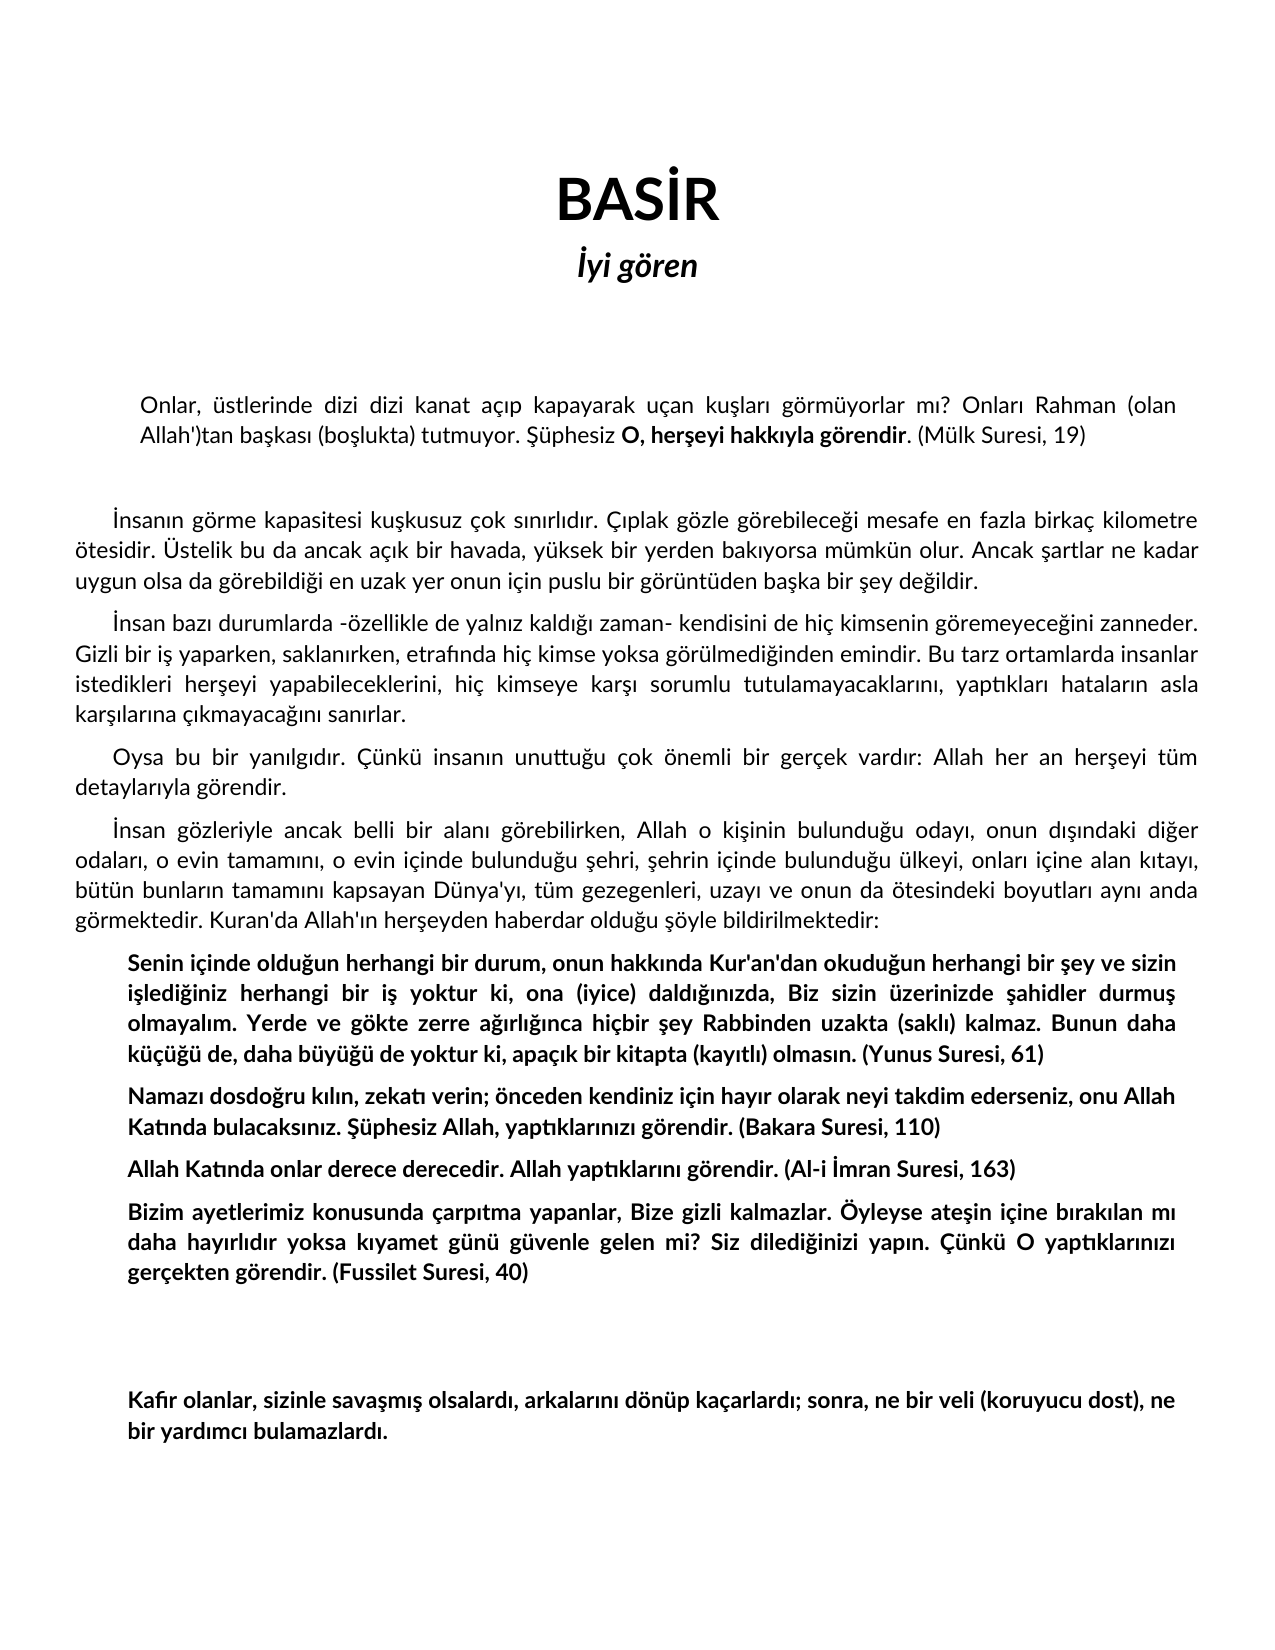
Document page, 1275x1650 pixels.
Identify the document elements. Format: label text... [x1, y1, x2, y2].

text İnsanın görme kapasitesi kuşkusuz çok sınırlıdır. Çıplak gözle görebileceği mesafe en fazla birkaç kilometre ötesidir. Üstelik bu da ancak açık bir havada, yüksek bir yerden bakıyorsa mümkün olur. Ancak şartlar ne kadar uygun olsa da görebildiği en uzak yer onun için puslu bir görüntüden başka bir şey değildir. [75, 506, 1200, 594]
text Namazı dosdoğru kılın, zekatı verin; önceden kendiniz için hayır olarak neyi takdim ederseniz, onu Allah Katında bulacaksınız. Şüphesiz Allah, yaptıklarınızı görendir. (Bakara Suresi, 110) [127, 1082, 1177, 1140]
text Onlar, üstlerinde dizi dizi kanat açıp kapayarak uçan kuşları görmüyorlar mı? Onları Rahman (olan Allah')tan başkası (boşlukta) tutmuyor. Şüphesiz O, herşeyi hakkıyla görendir. (Mülk Suresi, 19) [140, 390, 1178, 448]
text İnsan gözleriyle ancak belli bir alanı görebilirken, Allah o kişinin bulunduğu odayı, onun dışındaki diğer odaları, o evin tamamını, o evin içinde bulunduğu şehri, şehrin içinde bulunduğu ülkeyi, onları içine alan kıtayı, bütün bunların tamamını kapsayan Dünya'yı, tüm gezegenleri, uzayı ve onun da ötesindeki boyutları aynı anda görmektedir. Kuran'da Allah'ın herşeyden haberdar olduğu şöyle bildirilmektedir: [75, 815, 1200, 933]
text Kafir olanlar, sizinle savaşmış olsalardı, arkalarını dönüp kaçarlardı; sonra, ne bir veli (koruyucu dost), ne bir yardımcı bulamazlardı. [127, 1386, 1177, 1444]
text Bizim ayetlerimiz konusunda çarpıtma yapanlar, Bize gizli kalmazlar. Öyleyse ateşin içine bırakılan mı daha hayırlıdır yoksa kıyamet günü güvenle gelen mi? Siz dilediğinizi yapın. Çünkü O yaptıklarınızı gerçekten görendir. (Fussilet Suresi, 40) [127, 1198, 1177, 1286]
text Oysa bu bir yanılgıdır. Çünkü insanın unuttuğu çok önemli bir gerçek vardır: Allah her an herşeyi tüm detaylarıyla görendir. [75, 742, 1200, 800]
text Allah Katında onlar derece derecedir. Allah yaptıklarını görendir. (Al-i İmran Suresi, 163) [127, 1155, 1177, 1182]
text İyi gören [75, 245, 1200, 285]
subtitle BASİR [75, 162, 1200, 232]
text Senin içinde olduğun herhangi bir durum, onun hakkında Kur'an'dan okuduğun herhangi bir şey ve sizin işlediğiniz herhangi bir iş yoktur ki, ona (iyice) daldığınızda, Biz sizin üzerinizde şahidler durmuş olmayalım. Yerde ve gökte zerre ağırlığınca hiçbir şey Rabbinden uzakta (saklı) kalmaz. Bunun daha küçüğü de, daha büyüğü de yoktur ki, apaçık bir kitapta (kayıtlı) olmasın. (Yunus Suresi, 61) [127, 949, 1177, 1067]
text İnsan bazı durumlarda -özellikle de yalnız kaldığı zaman- kendisini de hiç kimsenin göremeyeceğini zanneder. Gizli bir iş yaparken, saklanırken, etrafında hiç kimse yoksa görülmediğinden emindir. Bu tarz ortamlarda insanlar istedikleri herşeyi yapabileceklerini, hiç kimseye karşı sorumlu tutulamayacaklarını, yaptıkları hataların asla karşılarına çıkmayacağını sanırlar. [75, 609, 1200, 727]
